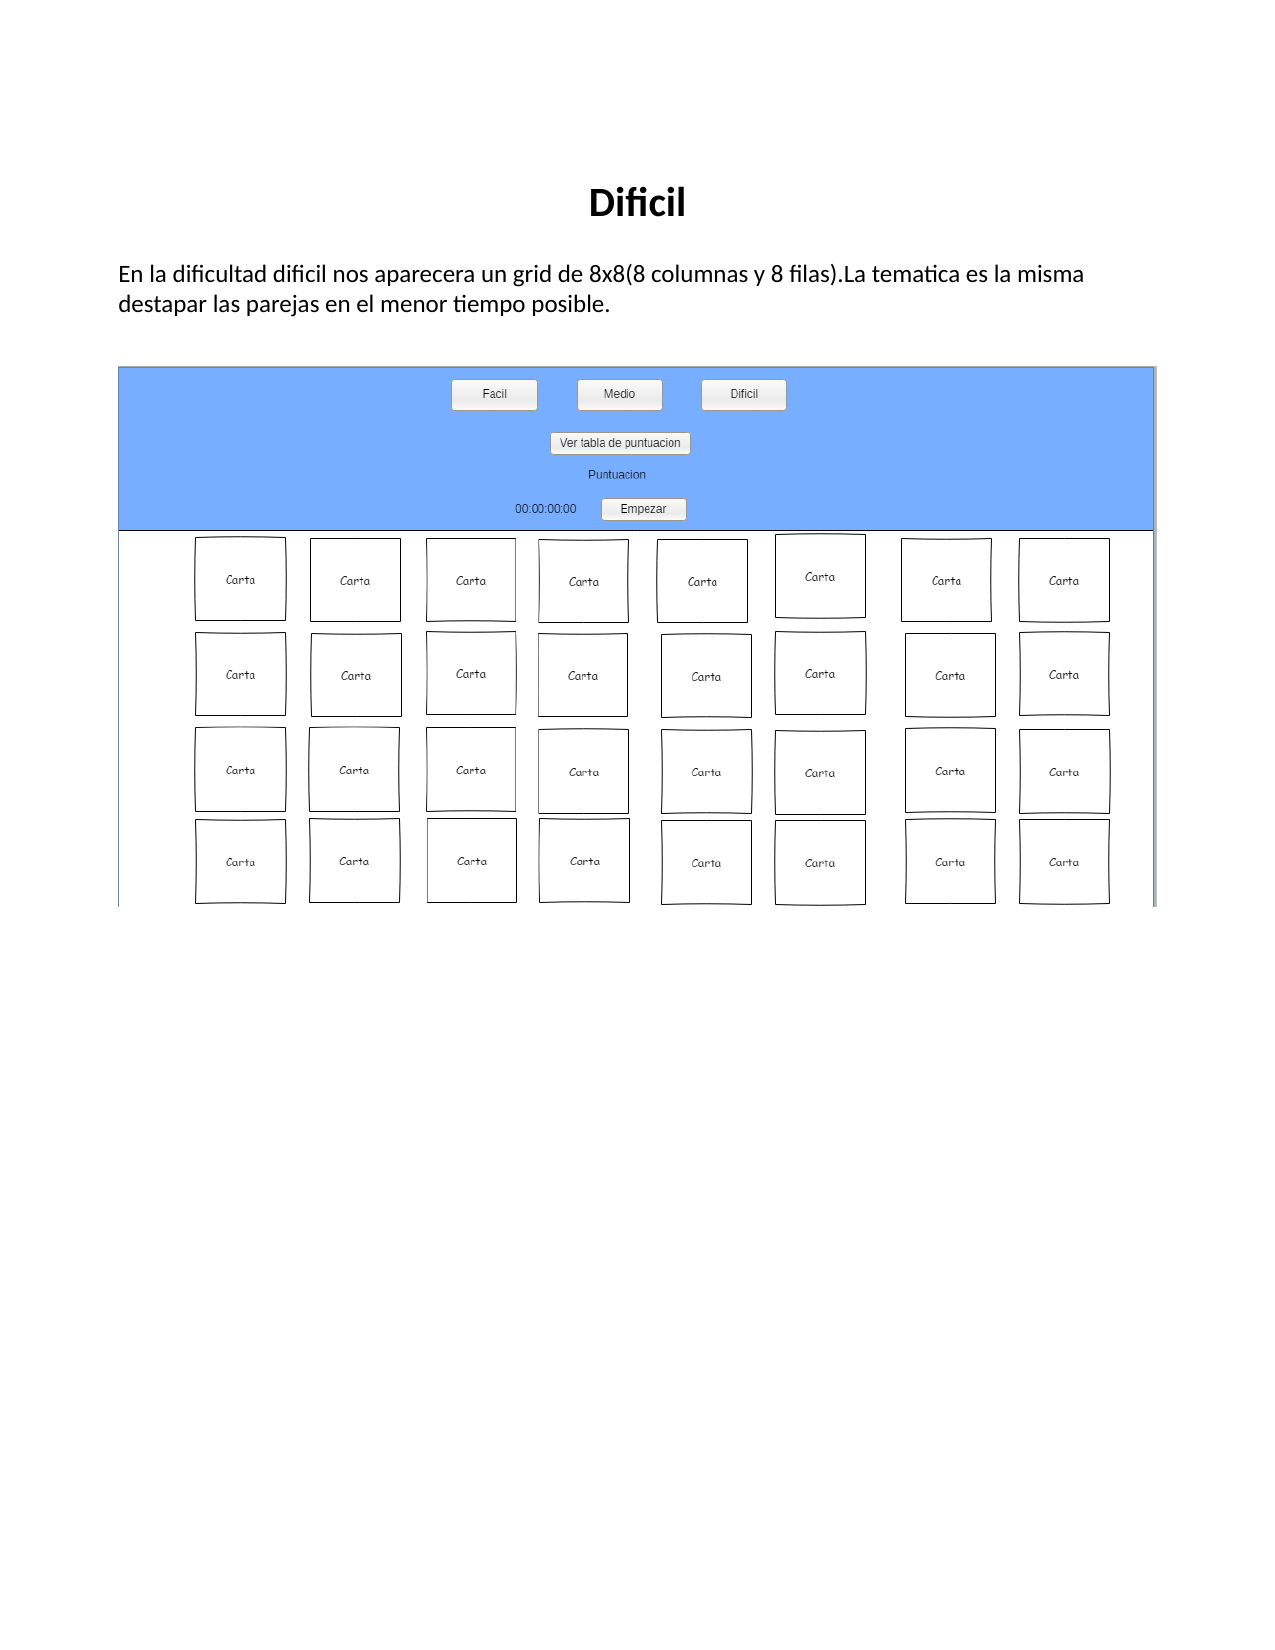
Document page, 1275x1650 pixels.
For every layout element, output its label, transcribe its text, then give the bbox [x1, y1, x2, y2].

picture [118, 366, 1157, 907]
text Dificil [118, 176, 1157, 227]
text En la dificultad dificil nos aparecera un grid de 8x8(8 columnas y 8 filas).La tematica es la misma destapar las parejas en el menor tiempo posible. [118, 258, 1157, 319]
